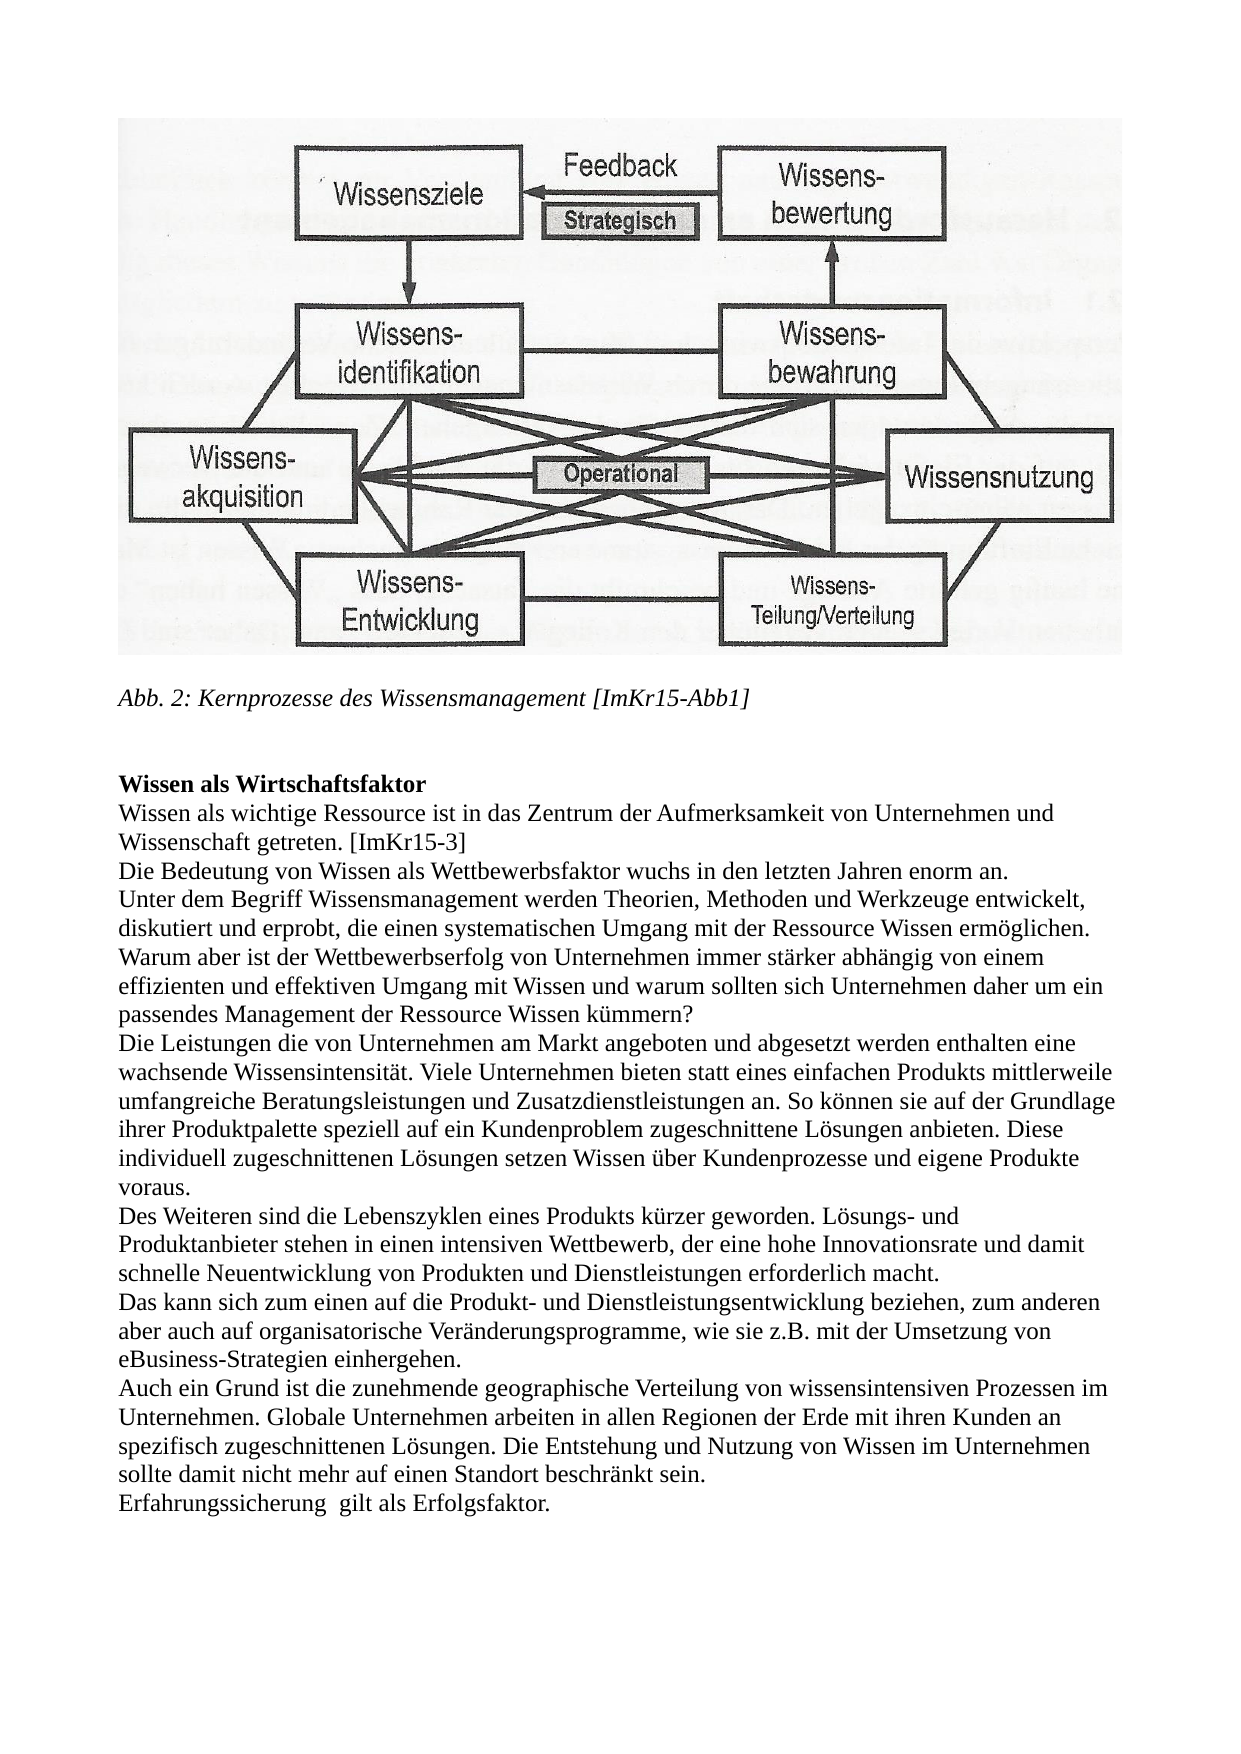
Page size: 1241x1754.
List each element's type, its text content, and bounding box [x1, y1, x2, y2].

text Unter dem Begriff Wissensmanagement werden Theorien, Methoden und Werkzeuge entwickelt, diskutiert und erprobt, die einen systematischen Umgang mit der Ressource Wissen ermöglichen. [118, 884, 1122, 942]
text Erfahrungssicherung gilt als Erfolgsfaktor. [118, 1488, 1122, 1517]
text Das kann sich zum einen auf die Produkt- und Dienstleistungsentwicklung beziehen, zum anderen aber auch auf organisatorische Veränderungsprogramme, wie sie z.B. mit der Umsetzung von eBusiness-Strategien einhergehen. [118, 1287, 1122, 1373]
text Wissen als Wirtschaftsfaktor [118, 769, 1122, 798]
text Des Weiteren sind die Lebenszyklen eines Produkts kürzer geworden. Lösungs- und Produktanbieter stehen in einen intensiven Wettbewerb, der eine hohe Innovationsrate und damit [118, 1201, 1122, 1258]
text Wissen als wichtige Ressource ist in das Zentrum der Aufmerksamkeit von Unternehmen und Wissenschaft getreten. [ImKr15-3] [118, 798, 1122, 856]
text Die Bedeutung von Wissen als Wettbewerbsfaktor wuchs in den letzten Jahren enorm an. [118, 856, 1122, 884]
text Warum aber ist der Wettbewerbserfolg von Unternehmen immer stärker abhängig von einem effizienten und effektiven Umgang mit Wissen und warum sollten sich Unternehmen daher um ein passendes Management der Ressource Wissen kümmern? [118, 942, 1122, 1028]
text schnelle Neuentwicklung von Produkten und Dienstleistungen erforderlich macht. [118, 1258, 1122, 1287]
text Abb. 2: Kernprozesse des Wissensmanagement [ImKr15-Abb1] [118, 683, 1122, 712]
text Die Leistungen die von Unternehmen am Markt angeboten und abgesetzt werden enthalten eine wachsende Wissensintensität. Viele Unternehmen bieten statt eines einfachen Produkts mittlerweile umfangreiche Beratungsleistungen und Zusatzdienstleistungen an. So können sie auf der Grundlage ihrer Produktpalette speziell auf ein Kundenproblem zugeschnittene Lösungen anbieten. Diese individuell zugeschnittenen Lösungen setzen Wissen über Kundenprozesse und eigene Produkte voraus. [118, 1028, 1122, 1201]
text Auch ein Grund ist die zunehmende geographische Verteilung von wissensintensiven Prozessen im Unternehmen. Globale Unternehmen arbeiten in allen Regionen der Erde mit ihren Kunden an spezifisch zugeschnittenen Lösungen. Die Entstehung und Nutzung von Wissen im Unternehmen sollte damit nicht mehr auf einen Standort beschränkt sein. [118, 1373, 1122, 1488]
picture [118, 118, 1123, 655]
